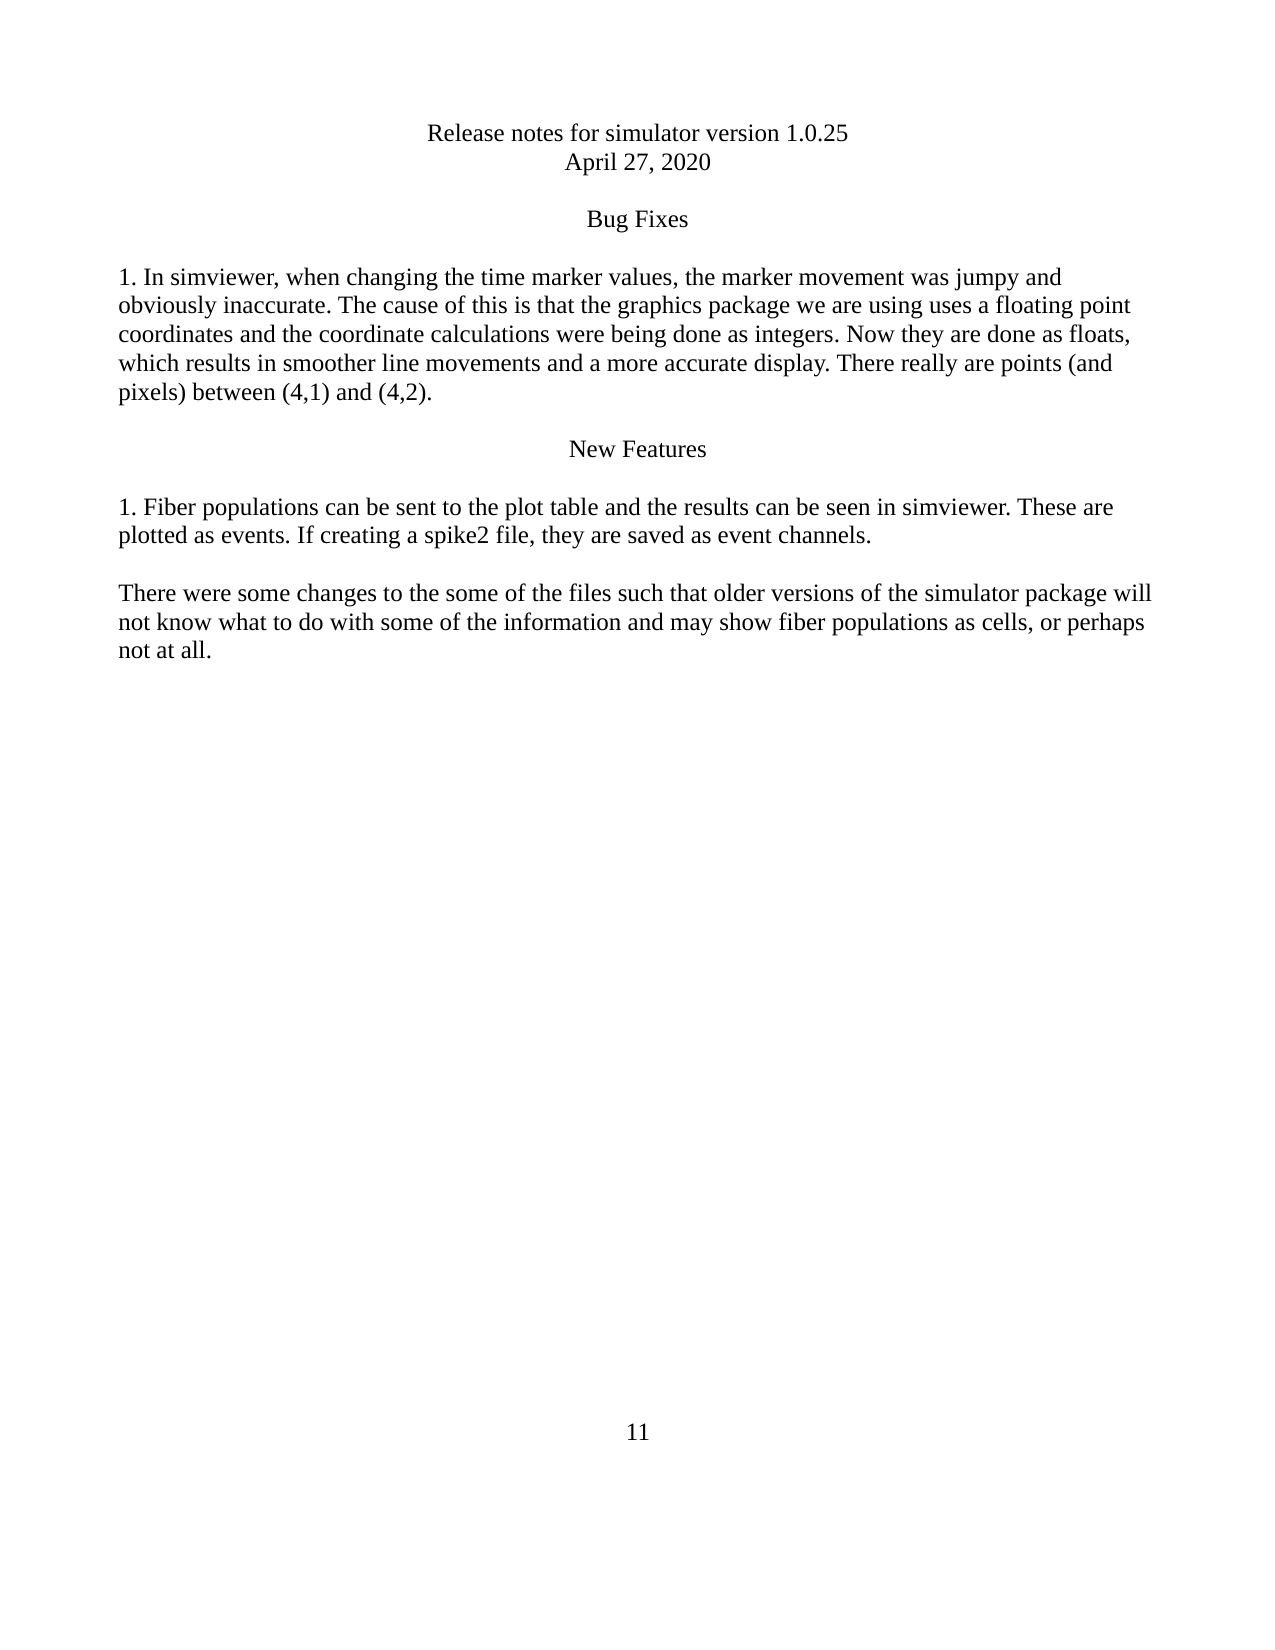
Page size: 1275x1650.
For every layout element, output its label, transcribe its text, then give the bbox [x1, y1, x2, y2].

text April 27, 2020 [118, 147, 1157, 176]
text There were some changes to the some of the files such that older versions of the simulator package will not know what to do with some of the information and may show fiber populations as cells, or perhaps not at all. [118, 578, 1157, 664]
text Release notes for simulator version 1.0.25 [118, 118, 1157, 147]
text 1. Fiber populations can be sent to the plot table and the results can be seen in simviewer. These are plotted as events. If creating a spike2 file, they are saved as event channels. [118, 492, 1157, 549]
text New Features [118, 434, 1157, 463]
text 1. In simviewer, when changing the time marker values, the marker movement was jumpy and obviously inaccurate. The cause of this is that the graphics package we are using uses a floating point coordinates and the coordinate calculations were being done as integers. Now they are done as floats, which results in smoother line movements and a more accurate display. There really are points (and pixels) between (4,1) and (4,2). [118, 262, 1157, 406]
text Bug Fixes [118, 204, 1157, 233]
